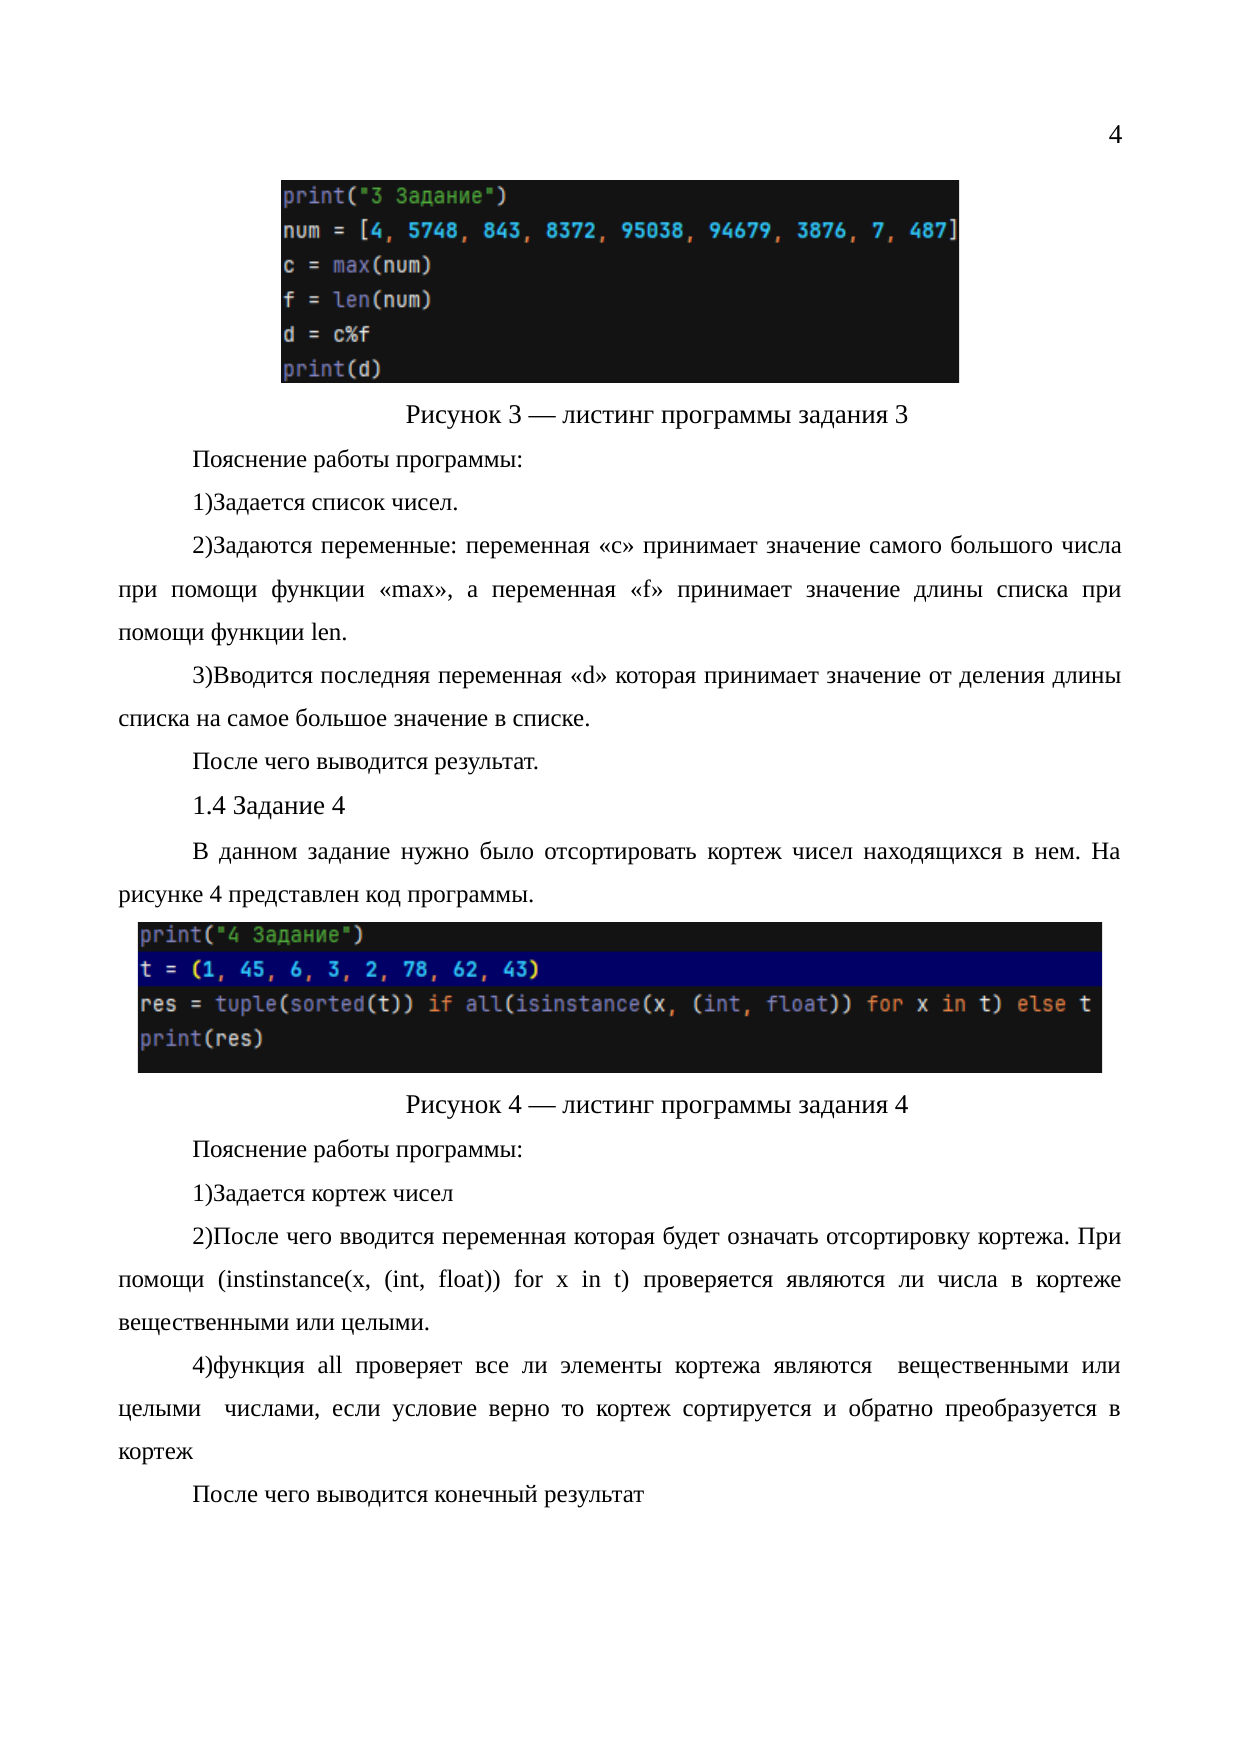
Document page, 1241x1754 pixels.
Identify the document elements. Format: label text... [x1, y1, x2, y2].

text В данном задание нужно было отсортировать кортеж чисел находящихся в нем. На рисунке 4 представлен код программы. [118, 836, 1122, 908]
text 1)Задается кортеж чисел [118, 1178, 1122, 1206]
text 3)Вводится последняя переменная «d» которая принимает значение от деления длины списка на самое большое значение в списке. [118, 660, 1122, 732]
text После чего выводится конечный результат [118, 1479, 1122, 1508]
text 2)Задаются переменные: переменная «c» принимает значение самого большого числа при помощи функции «max», а переменная «f» принимает значение длины списка при помощи функции len. [118, 531, 1122, 646]
text 4 [118, 118, 1122, 149]
text 4)функция all проверяет все ли элементы кортежа являются вещественными или целыми числами, если условие верно то кортеж сортируется и обратно преобразуется в кортеж [118, 1350, 1122, 1465]
text 2)После чего вводится переменная которая будет означать отсортировку кортежа. При помощи (instinstance(x, (int, float)) for x in t) проверяется являются ли числа в кортеже вещественными или целыми. [118, 1221, 1122, 1336]
text Пояснение работы программы: [118, 1134, 1122, 1163]
text Рисунок 4 — листинг программы задания 4 [118, 922, 1122, 1119]
text 1)Задается список чисел. [118, 487, 1122, 516]
picture [137, 922, 1103, 1073]
text 1.4 Задание 4 [118, 789, 1122, 821]
picture [281, 180, 960, 383]
text Пояснение работы программы: [118, 444, 1122, 473]
text Рисунок 3 — листинг программы задания 3 [118, 165, 1122, 429]
text После чего выводится результат. [118, 746, 1122, 775]
